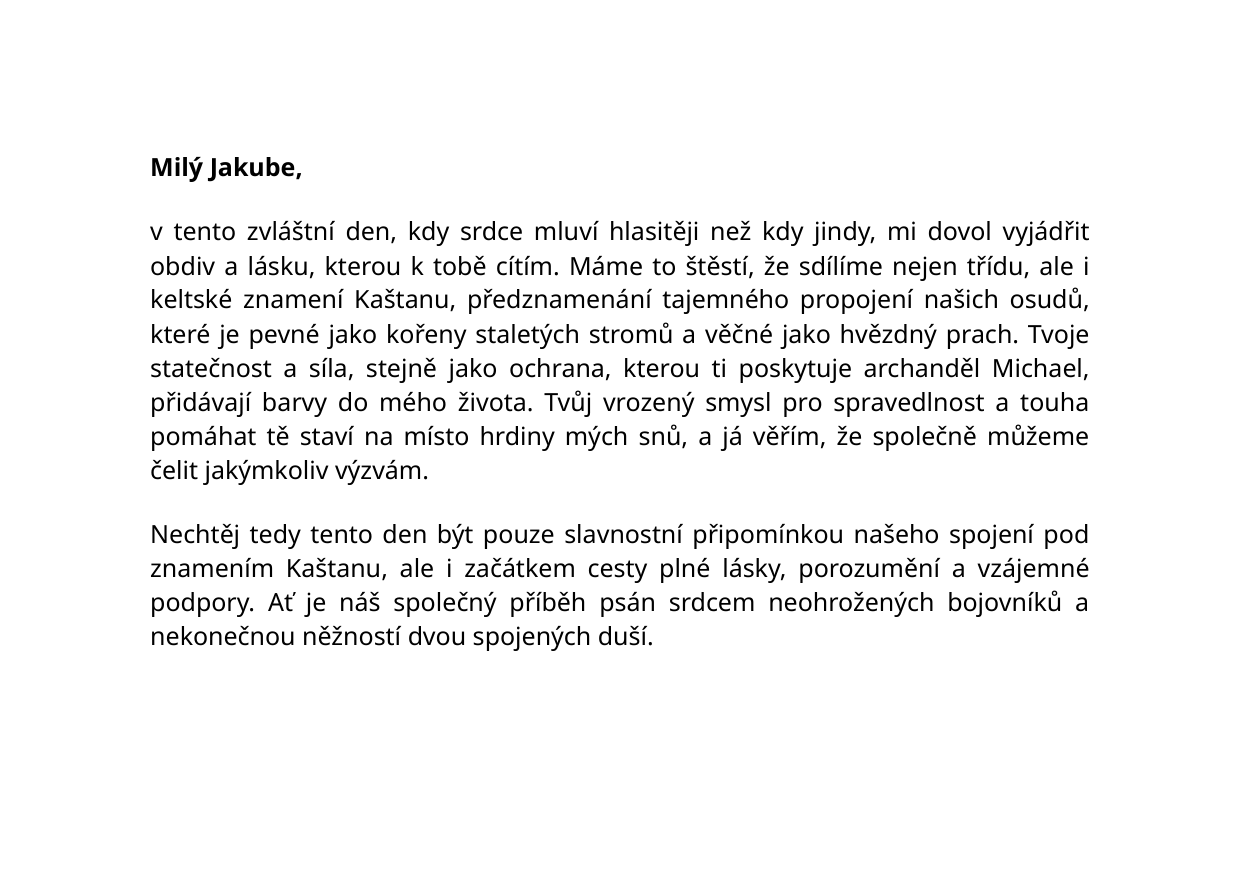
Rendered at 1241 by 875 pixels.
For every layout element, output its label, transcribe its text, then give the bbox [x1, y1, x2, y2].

text Nechtěj tedy tento den být pouze slavnostní připomínkou našeho spojení pod znamením Kaštanu, ale i začátkem cesty plné lásky, porozumění a vzájemné podpory. Ať je náš společný příběh psán srdcem neohrožených bojovníků a nekonečnou něžností dvou spojených duší. [150, 517, 1091, 653]
text Milý Jakube, [150, 150, 1091, 184]
text v tento zvláštní den, kdy srdce mluví hlasitěji než kdy jindy, mi dovol vyjádřit obdiv a lásku, kterou k tobě cítím. Máme to štěstí, že sdílíme nejen třídu, ale i keltské znamení Kaštanu, předznamenání tajemného propojení našich osudů, které je pevné jako kořeny staletých stromů a věčné jako hvězdný prach. Tvoje statečnost a síla, stejně jako ochrana, kterou ti poskytuje archanděl Michael, přidávají barvy do mého života. Tvůj vrozený smysl pro spravedlnost a touha pomáhat tě staví na místo hrdiny mých snů, a já věřím, že společně můžeme čelit jakýmkoliv výzvám. [150, 214, 1091, 487]
